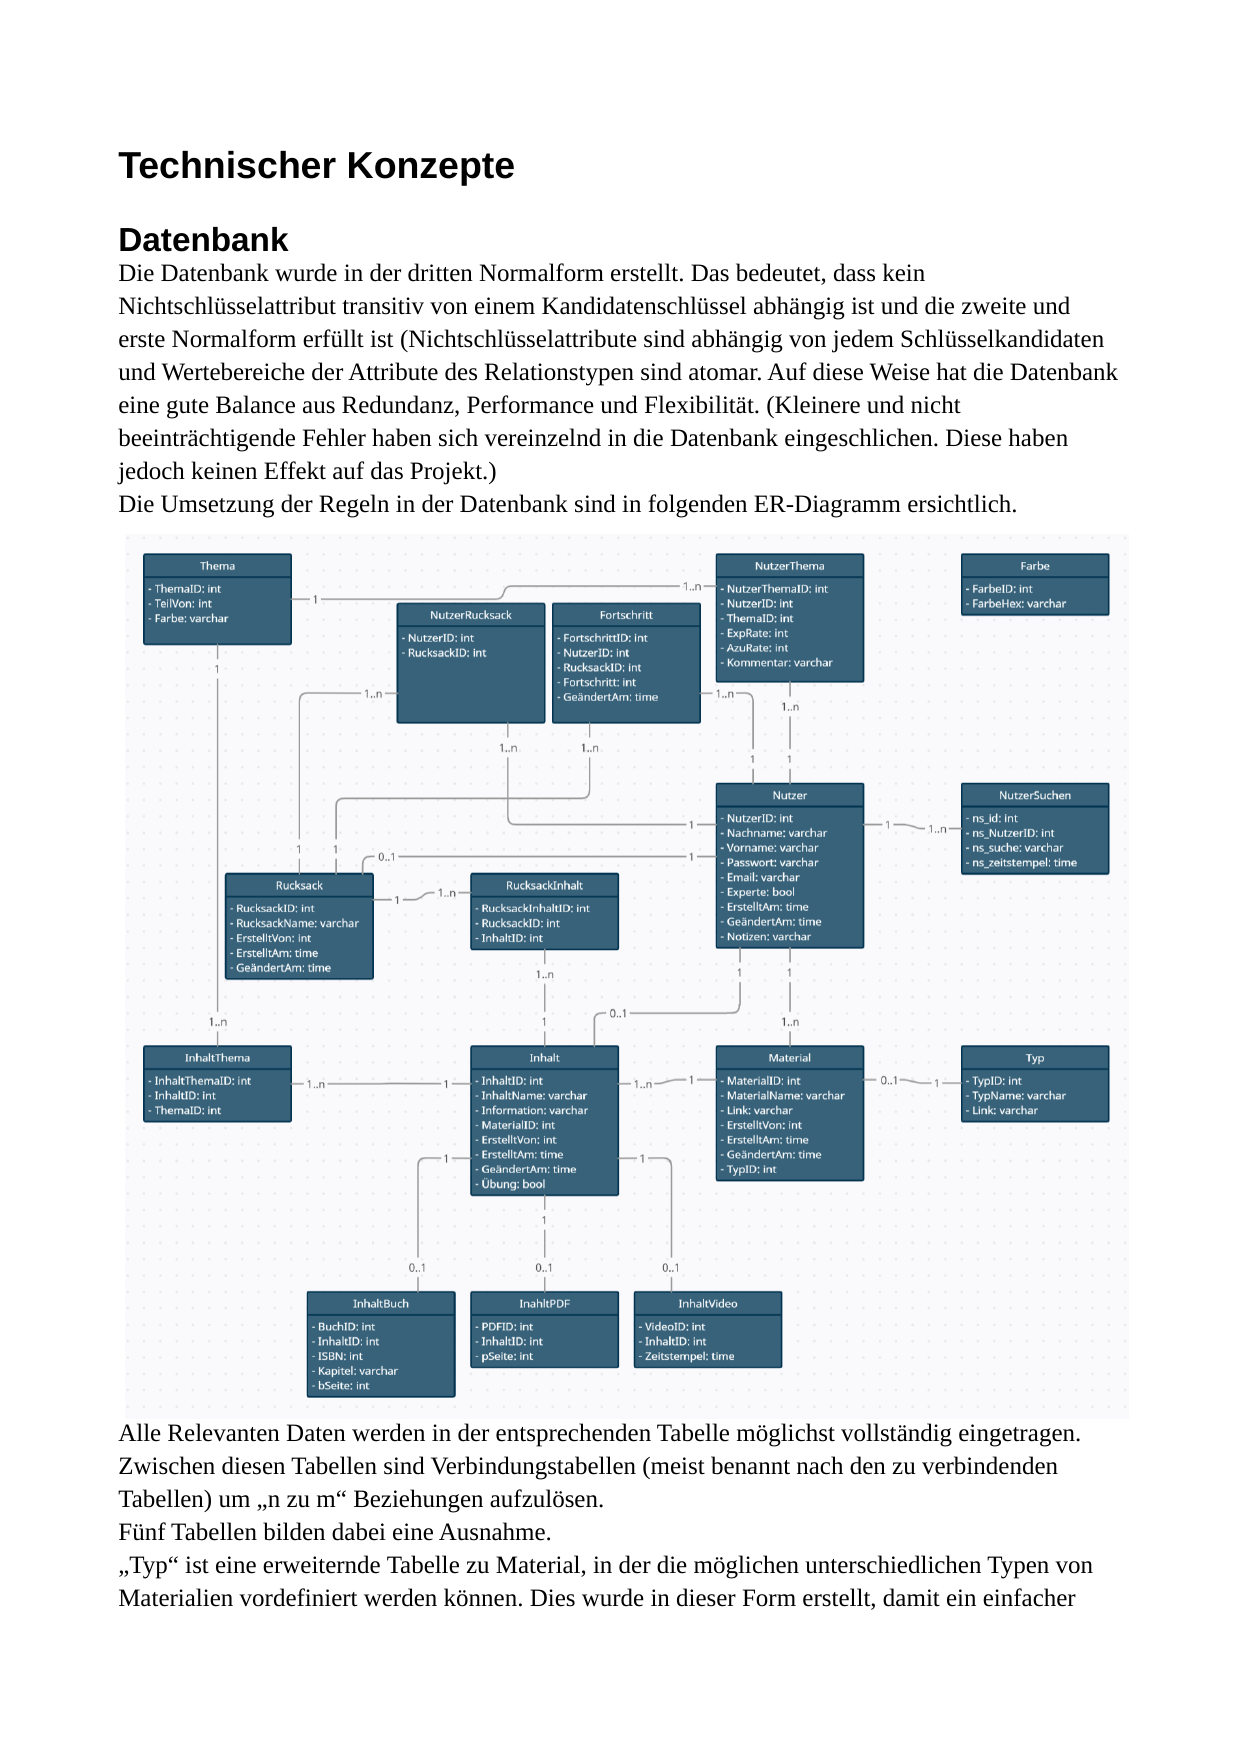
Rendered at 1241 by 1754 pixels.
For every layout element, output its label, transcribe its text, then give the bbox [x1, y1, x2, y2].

text Die Datenbank wurde in der dritten Normalform erstellt. Das bedeutet, dass kein Nichtschlüsselattribut transitiv von einem Kandidatenschlüssel abhängig ist und die zweite und erste Normalform erfüllt ist (Nichtschlüsselattribute sind abhängig von jedem Schlüsselkandidaten und Wertebereiche der Attribute des Relationstypen sind atomar. Auf diese Weise hat die Datenbank eine gute Balance aus Redundanz, Performance und Flexibilität. (Kleinere und nicht beeinträchtigende Fehler haben sich vereinzelnd in die Datenbank eingeschlichen. Diese haben jedoch keinen Effekt auf das Projekt.) Die Umsetzung der Regeln in der Datenbank sind in folgenden ER-Diagramm ersichtlich. [118, 258, 1122, 518]
subtitle Datenbank [118, 219, 1122, 258]
picture [125, 534, 1129, 1419]
text Alle Relevanten Daten werden in der entsprechenden Tabelle möglichst vollständig eingetragen. Zwischen diesen Tabellen sind Verbindungstabellen (meist benannt nach den zu verbindenden Tabellen) um „n zu m“ Beziehungen aufzulösen. Fünf Tabellen bilden dabei eine Ausnahme. „Typ“ ist eine erweiternde Tabelle zu Material, in der die möglichen unterschiedlichen Typen von Materialien vordefiniert werden können. Dies wurde in dieser Form erstellt, damit ein einfacher [118, 537, 1122, 1612]
subtitle Technischer Konzepte [118, 143, 1122, 186]
